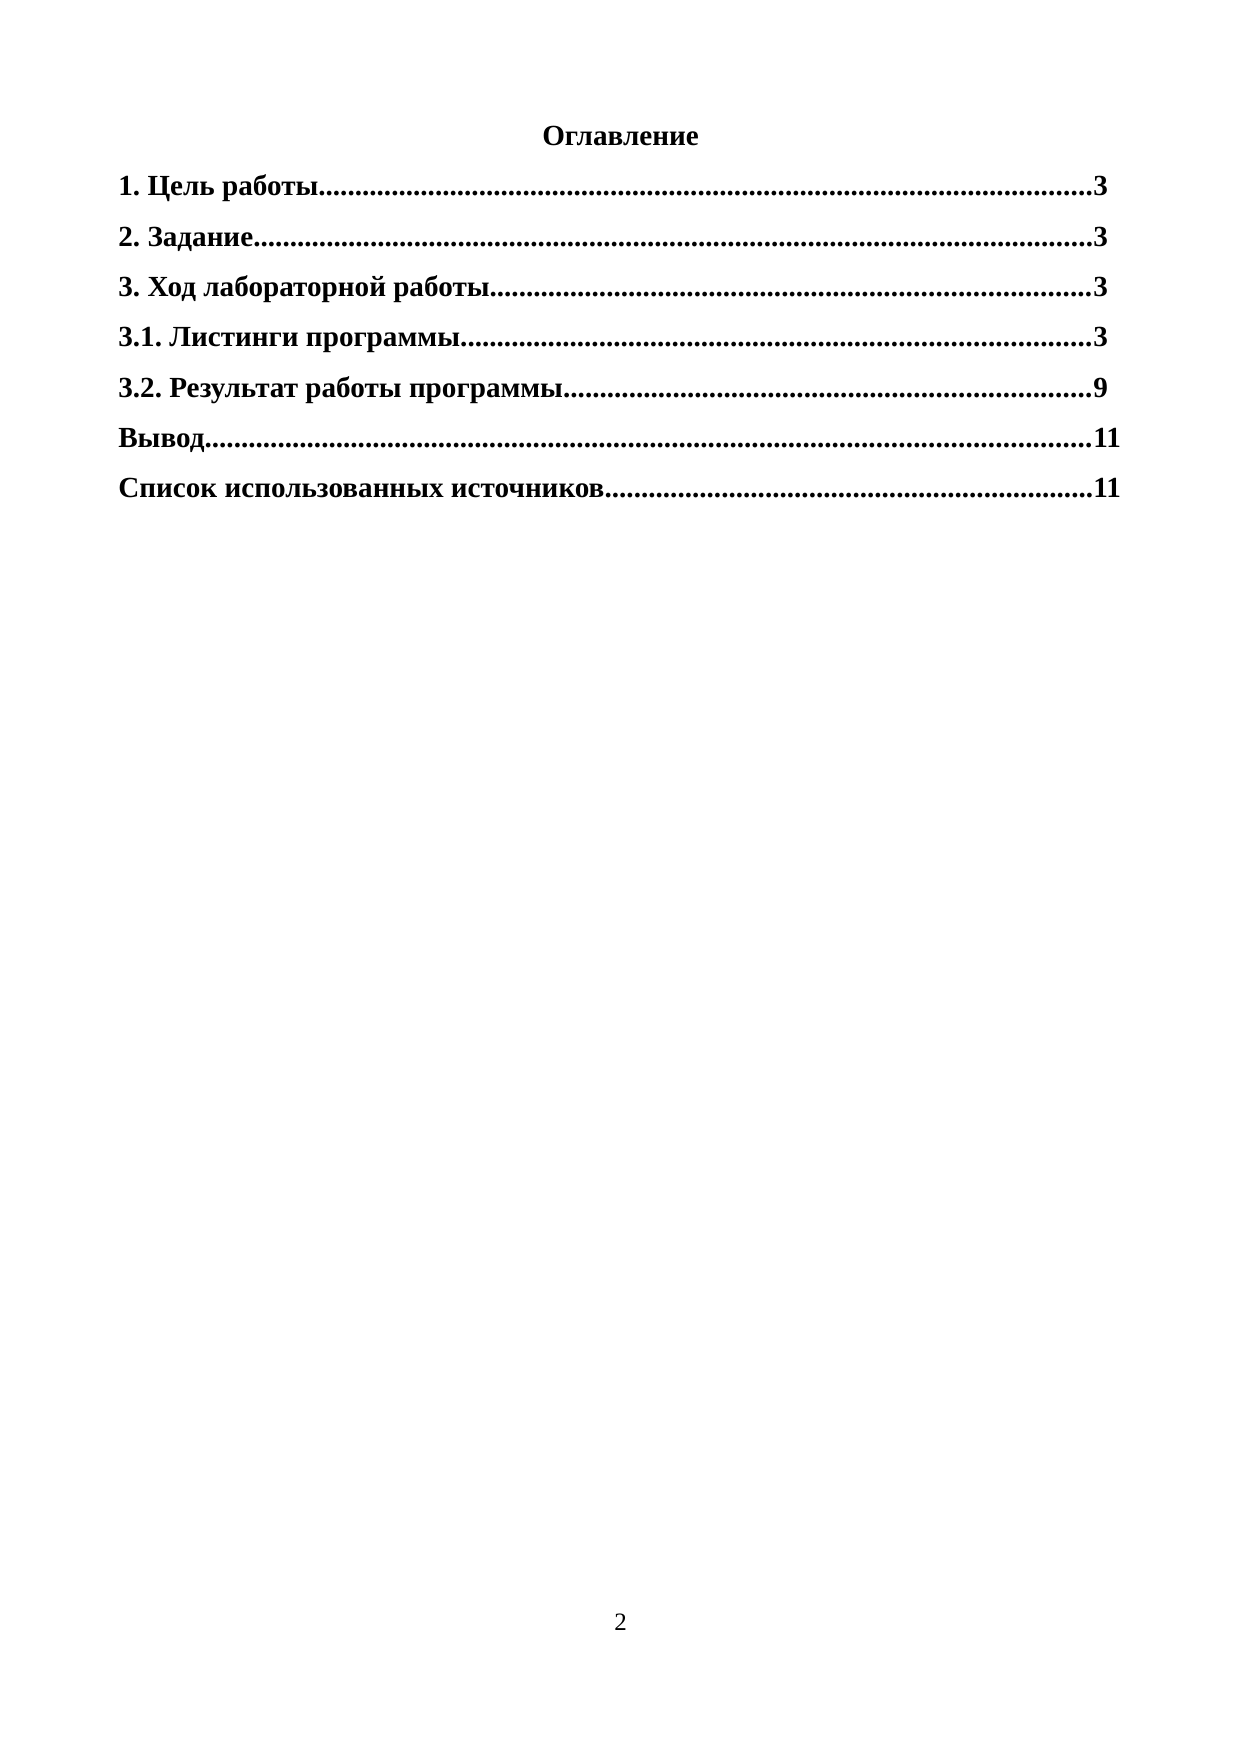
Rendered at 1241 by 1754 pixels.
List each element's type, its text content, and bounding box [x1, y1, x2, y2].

text 3.2. Результат работы программы 9 [118, 370, 1122, 403]
text 3.1. Листинги программы 3 [118, 319, 1122, 353]
list Список использованных источников 11 [118, 470, 1122, 504]
list Вывод 11 [118, 420, 1122, 453]
text 1. Цель работы 3 [118, 168, 1122, 202]
text 3. Ход лабораторной работы 3 [118, 269, 1122, 303]
text Оглавление [118, 118, 1122, 152]
text 2. Задание 3 [118, 219, 1122, 252]
